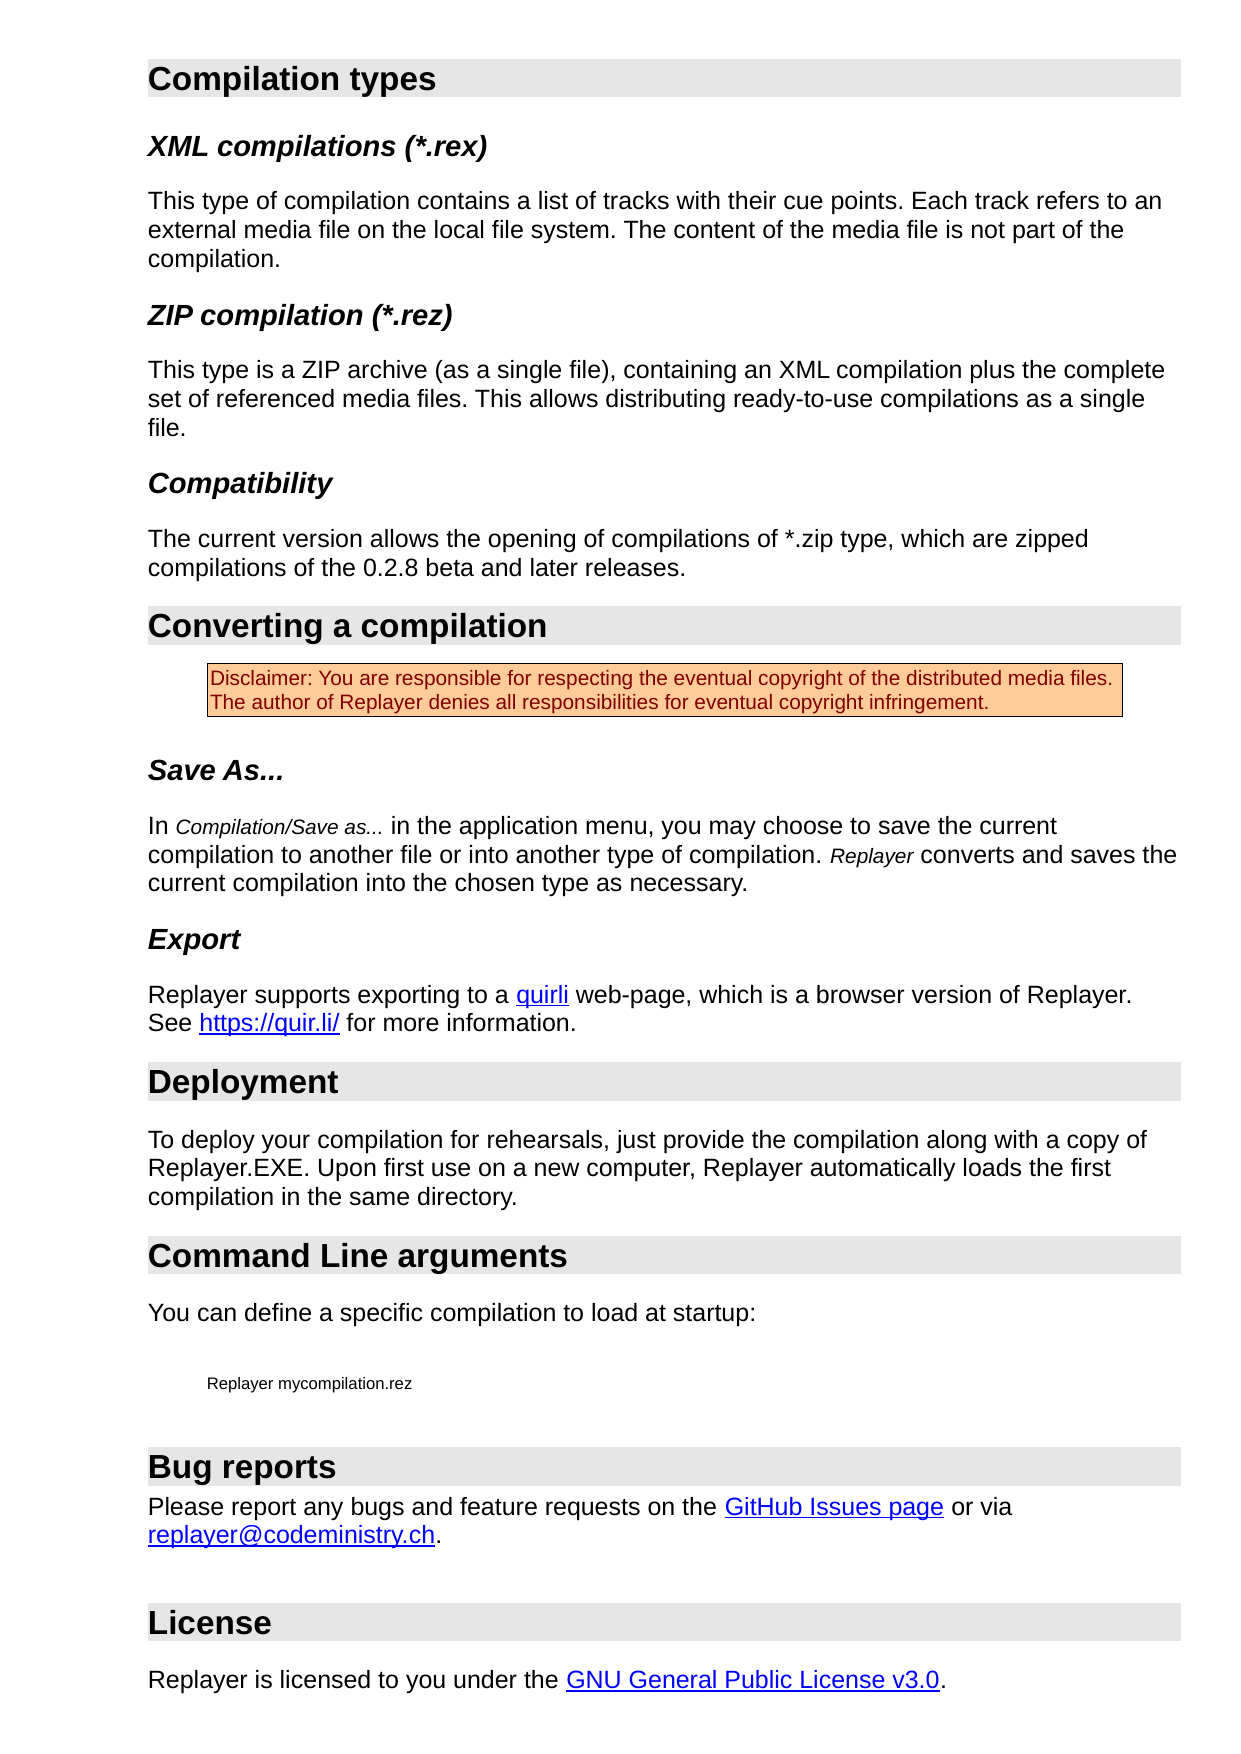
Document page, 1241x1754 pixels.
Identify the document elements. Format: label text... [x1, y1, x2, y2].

subtitle Deployment [148, 1062, 1181, 1101]
text To deploy your compilation for rehearsals, just provide the compilation along with a copy of Replayer.EXE. Upon first use on a new computer, Replayer automatically loads the first compilation in the same directory. [148, 1124, 1181, 1211]
text Please report any bugs and feature requests on the GitHub Issues page or via replayer@codeministry.ch. [148, 1492, 1181, 1549]
subtitle Compatibility [148, 466, 1181, 500]
subtitle ZIP compilation (*.rez) [148, 297, 1181, 331]
subtitle Compilation types [148, 59, 1181, 97]
text Replayer is licensed to you under the GNU General Public License v3.0. [148, 1665, 1181, 1694]
text This type is a ZIP archive (as a single file), containing an XML compilation plus the complete set of referenced media files. This allows distributing ready-to-use compilations as a single file. [148, 355, 1181, 441]
text Replayer supports exporting to a quirli web-page, which is a browser version of Replayer. See https://quir.li/ for more information. [148, 980, 1181, 1037]
text In Compilation/Save as... in the application menu, you may choose to save the current compilation to another file or into another type of compilation. Replayer converts and saves the current compilation into the chosen type as necessary. [148, 811, 1181, 897]
text This type of compilation contains a list of tracks with their cue points. Each track refers to an external media file on the local file system. The content of the media file is not part of the compilation. [148, 186, 1181, 272]
subtitle Save As... [148, 753, 1181, 787]
subtitle Command Line arguments [148, 1236, 1181, 1274]
subtitle Converting a compilation [148, 606, 1181, 645]
text Replayer mycompilation.rez [207, 1373, 1122, 1393]
text You can define a specific compilation to load at startup: [148, 1298, 1181, 1327]
text Disclaimer: You are responsible for respecting the eventual copyright of the distributed media files. The author of Replayer denies all responsibilities for eventual copyright infringement. [208, 664, 1122, 716]
subtitle XML compilations (*.rex) [148, 129, 1181, 162]
subtitle Export [148, 922, 1181, 956]
subtitle Bug reports [148, 1447, 1181, 1486]
text The current version allows the opening of compilations of *.zip type, which are zipped compilations of the 0.2.8 beta and later releases. [148, 524, 1181, 581]
subtitle License [148, 1603, 1181, 1641]
